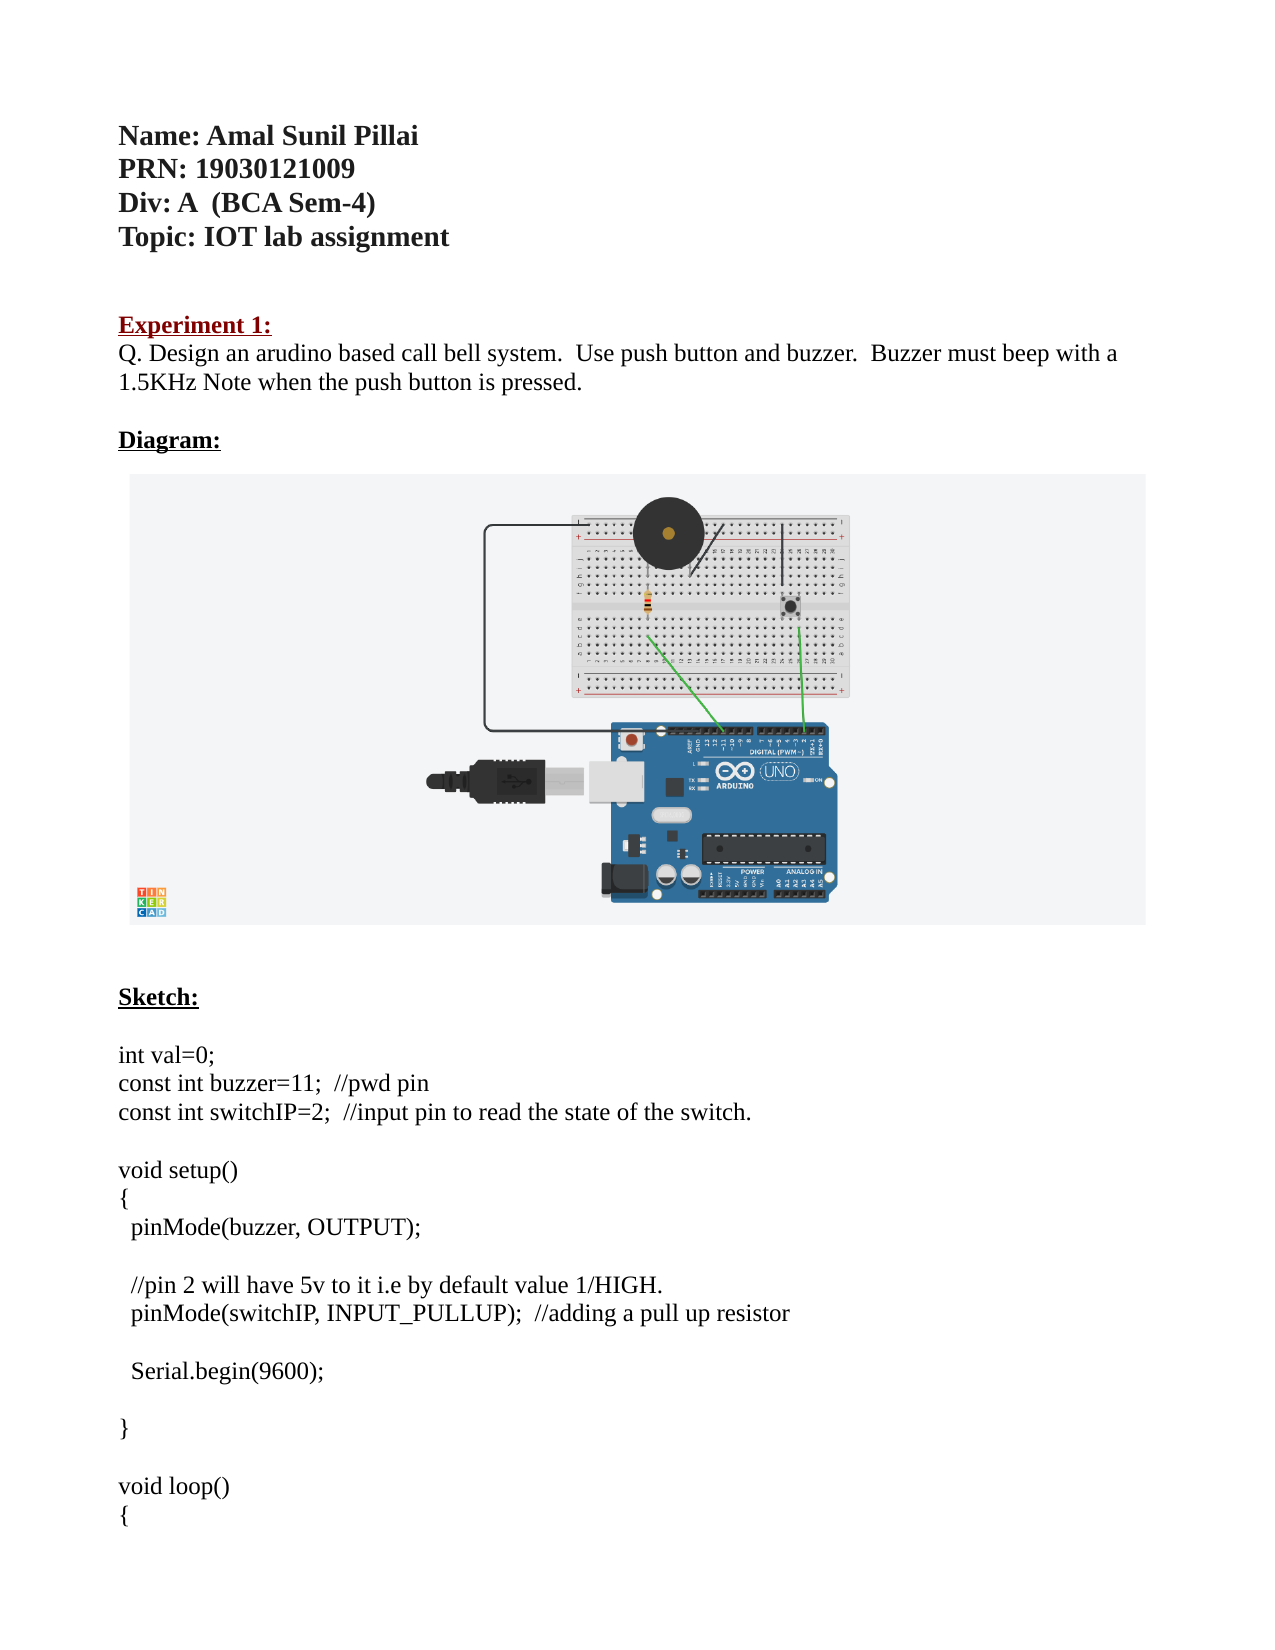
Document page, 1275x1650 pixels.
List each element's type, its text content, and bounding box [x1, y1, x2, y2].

text Experiment 1: [118, 310, 1157, 338]
text Serial.begin(9600); [118, 1356, 1157, 1385]
text void loop() [118, 1471, 1157, 1500]
text { [118, 1500, 1157, 1528]
text Diagram: [118, 425, 1157, 453]
text Sketch: [118, 982, 1157, 1011]
text pinMode(buzzer, OUTPUT); [118, 1212, 1157, 1241]
text PRN: 19030121009 [118, 152, 1157, 185]
text Topic: IOT lab assignment [118, 219, 1157, 252]
picture [129, 474, 1146, 925]
text } [118, 1413, 1157, 1442]
text void setup() [118, 1155, 1157, 1183]
text { [118, 1183, 1157, 1212]
text Div: A (BCA Sem-4) [118, 185, 1157, 219]
text //pin 2 will have 5v to it i.e by default value 1/HIGH. [118, 1270, 1157, 1298]
text pinMode(switchIP, INPUT_PULLUP); //adding a pull up resistor [118, 1298, 1157, 1327]
text Q. Design an arudino based call bell system. Use push button and buzzer. Buzzer must beep with a 1.5KHz Note when the push button is pressed. [118, 338, 1157, 396]
text int val=0; [118, 1040, 1157, 1068]
text const int buzzer=11; //pwd pin [118, 1068, 1157, 1097]
text const int switchIP=2; //input pin to read the state of the switch. [118, 1097, 1157, 1126]
text Name: Amal Sunil Pillai [118, 118, 1157, 152]
